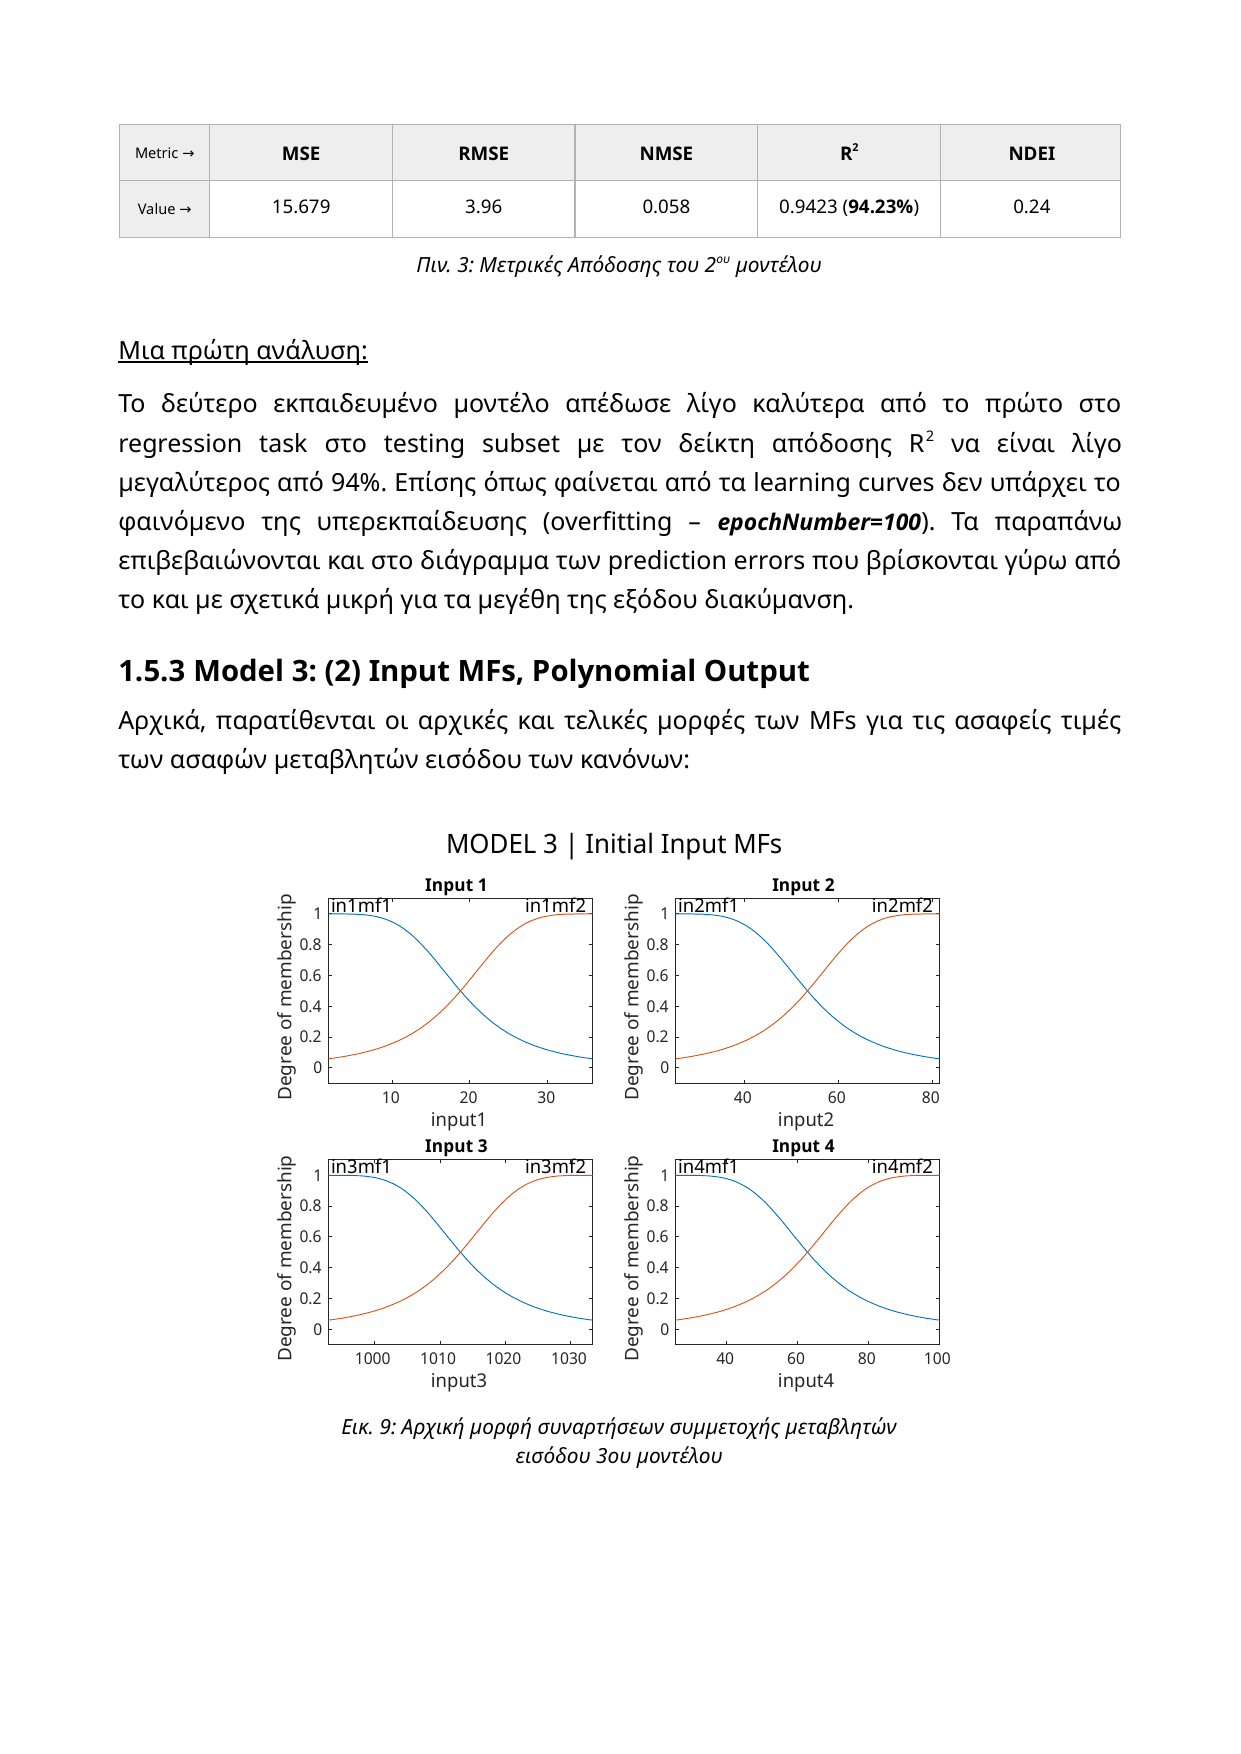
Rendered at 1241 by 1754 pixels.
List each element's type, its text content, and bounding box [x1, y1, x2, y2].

table_header [118, 118, 1122, 278]
text Το δεύτερο εκπαιδευμένο μοντέλο απέδωσε λίγο καλύτερα από το πρώτο στο regression task στο testing subset με τον δείκτη απόδοσης R2 να είναι λίγο μεγαλύτερος από 94%. Επίσης όπως φαίνεται από τα learning curves δεν υπάρχει το φαινόμενο της υπερεκπαίδευσης (overfitting – epochNumber=100). Τα παραπάνω επιβεβαιώνονται και στο διάγραμμα των prediction errors που βρίσκονται γύρω από το και με σχετικά μικρή για τα μεγέθη της εξόδου διακύμανση. [118, 386, 1122, 616]
table_cell 3.96 [393, 181, 574, 237]
table_header MSE [210, 125, 392, 180]
table_cell 0.9423 (94.23%) [758, 181, 940, 237]
text Μια πρώτη ανάλυση: [118, 332, 1122, 366]
table_header NDEI [941, 125, 1120, 180]
table_cell Value → [120, 181, 209, 237]
table_header [118, 796, 1122, 1475]
table_header R2 [758, 125, 940, 180]
table_header Metric → [120, 125, 209, 180]
table_cell 15.679 [210, 181, 392, 237]
subtitle Model 3: (2) Input MFs, Polynomial Output [118, 650, 1122, 690]
table_cell 0.058 [576, 181, 757, 237]
table_cell 0.24 [941, 181, 1120, 237]
table_header RMSE [393, 125, 574, 180]
table_header NMSE [576, 125, 757, 180]
text Αρχικά, παρατίθενται οι αρχικές και τελικές μορφές των MFs για τις ασαφείς τιμές των ασαφών μεταβλητών εισόδου των κανόνων: [118, 703, 1122, 776]
